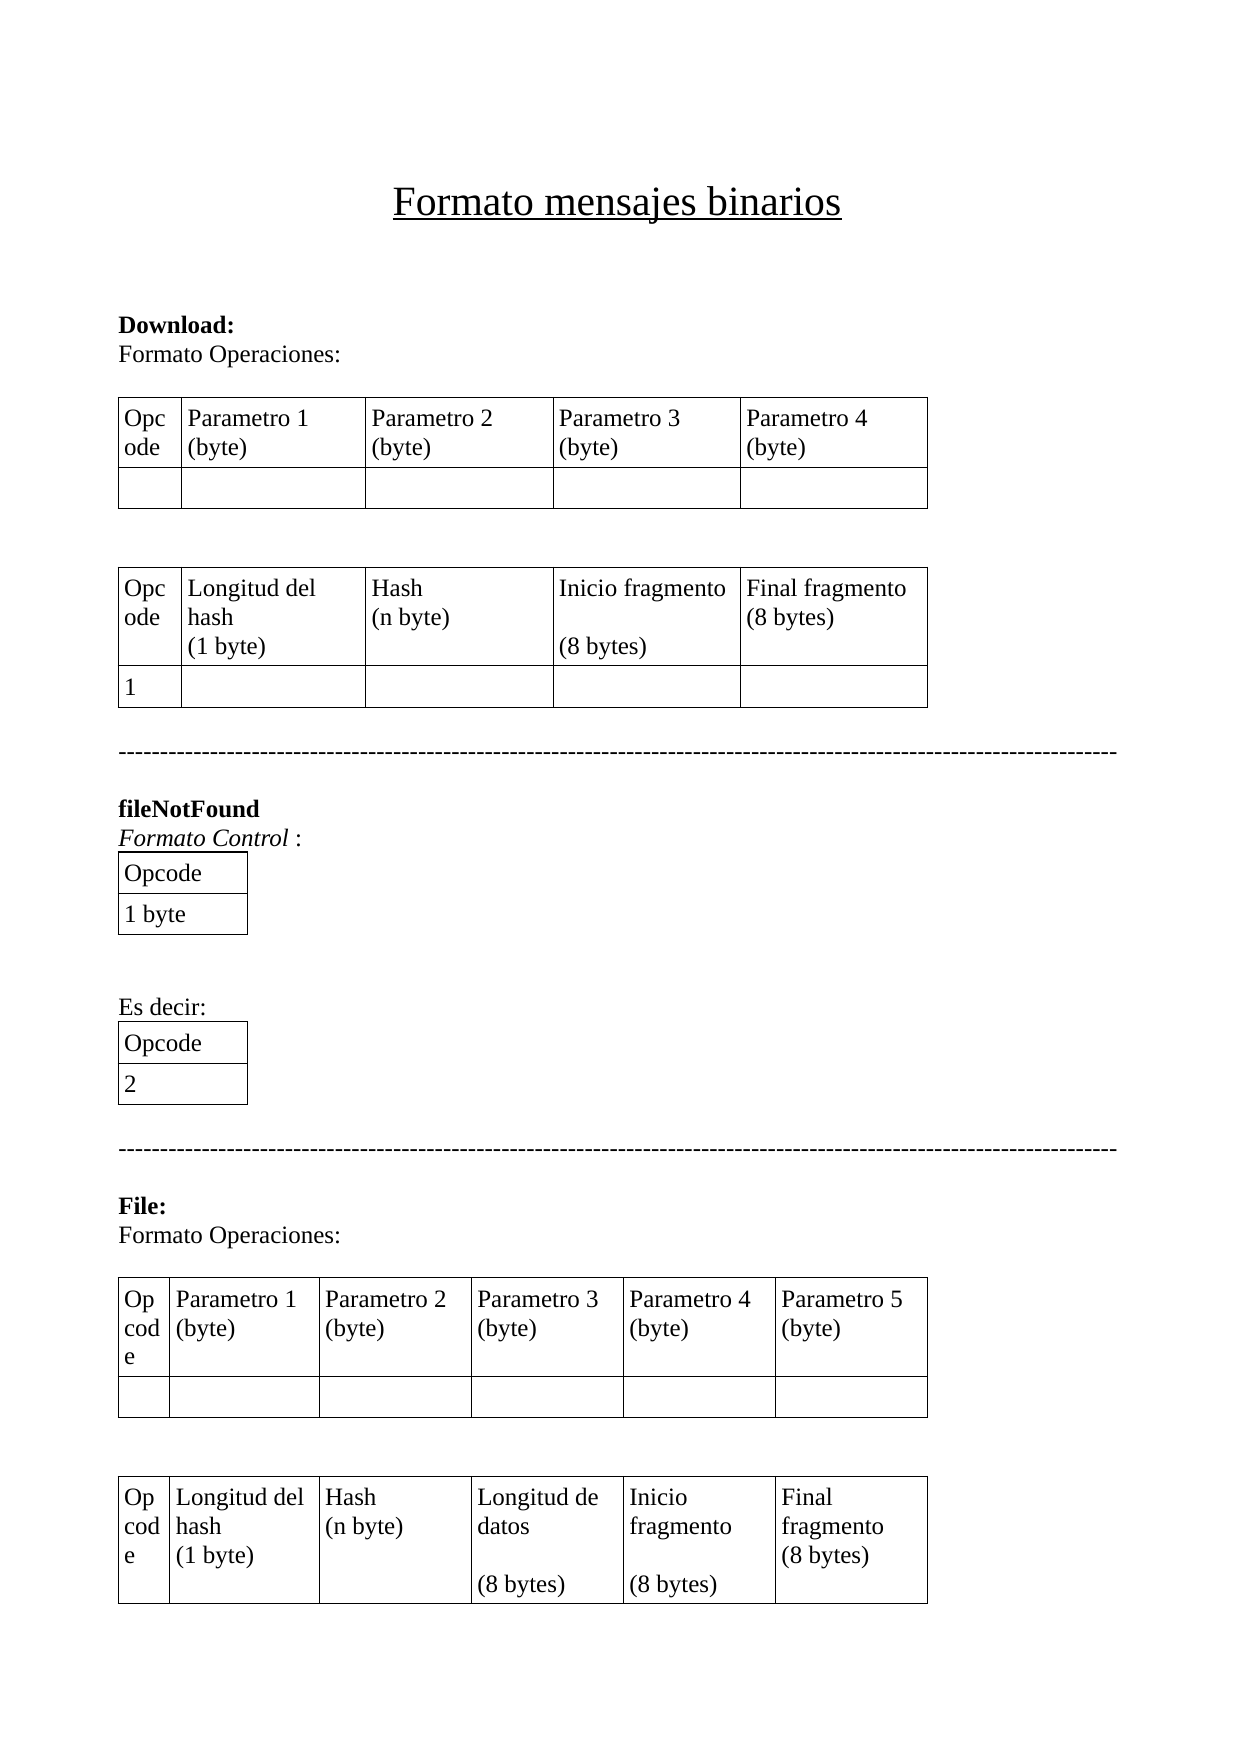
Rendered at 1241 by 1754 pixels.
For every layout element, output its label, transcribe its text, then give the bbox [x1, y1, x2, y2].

text Download: [118, 311, 1122, 339]
table_header Parametro 1 (byte) [182, 398, 365, 467]
table_cell [320, 1377, 471, 1417]
table_header Inicio fragmento (8 bytes) [624, 1477, 775, 1603]
table_header Longitud del hash (1 byte) [182, 568, 365, 665]
table_header Parametro 1 (byte) [170, 1278, 319, 1376]
table_cell [182, 666, 365, 707]
table_header Longitud de datos (8 bytes) [472, 1477, 623, 1603]
table_cell [182, 468, 365, 508]
table_header Opcode [119, 398, 181, 467]
table_cell [170, 1377, 319, 1417]
table_header Opcode [119, 1022, 247, 1062]
table_header Parametro 3 (byte) [472, 1278, 623, 1376]
table_header Opcode [119, 1477, 169, 1603]
text Formato Operaciones: [118, 339, 1122, 368]
table_header Hash (n byte) [366, 568, 553, 665]
text File: [118, 1191, 1122, 1220]
table_cell 1 [119, 666, 181, 707]
text Formato Operaciones: [118, 1220, 1122, 1248]
table_cell [624, 1377, 775, 1417]
table_cell [119, 1377, 169, 1417]
table_header Final fragmento (8 bytes) [741, 568, 927, 665]
table_header Inicio fragmento (8 bytes) [554, 568, 740, 665]
table_cell [554, 666, 740, 707]
table_cell 1 byte [119, 894, 247, 934]
table_cell [741, 666, 927, 707]
table_cell [741, 468, 927, 508]
table_header Parametro 4 (byte) [624, 1278, 775, 1376]
table_cell [776, 1377, 927, 1417]
table_header Opcode [119, 1278, 169, 1376]
table_header Longitud del hash (1 byte) [170, 1477, 319, 1603]
text Formato Control : [118, 823, 1122, 851]
table_cell [366, 666, 553, 707]
table_header Parametro 3 (byte) [554, 398, 740, 467]
table_cell [472, 1377, 623, 1417]
text Es decir: [118, 992, 1122, 1021]
table_header Parametro 4 (byte) [741, 398, 927, 467]
text Formato mensajes binarios [118, 176, 1122, 224]
text ------------------------------------------------------------------------------------------------------------------------ [118, 736, 1122, 765]
table_header Opcode [119, 568, 181, 665]
text ------------------------------------------------------------------------------------------------------------------------ [118, 1133, 1122, 1162]
table_cell 2 [119, 1064, 247, 1104]
table_cell [554, 468, 740, 508]
table_header Parametro 2 (byte) [366, 398, 553, 467]
table_header Hash (n byte) [320, 1477, 471, 1603]
table_header Parametro 5 (byte) [776, 1278, 927, 1376]
table_header Parametro 2 (byte) [320, 1278, 471, 1376]
table_cell [119, 468, 181, 508]
table_cell [366, 468, 553, 508]
text fileNotFound [118, 794, 1122, 823]
table_header Opcode [119, 853, 247, 893]
table_header Final fragmento (8 bytes) [776, 1477, 927, 1603]
